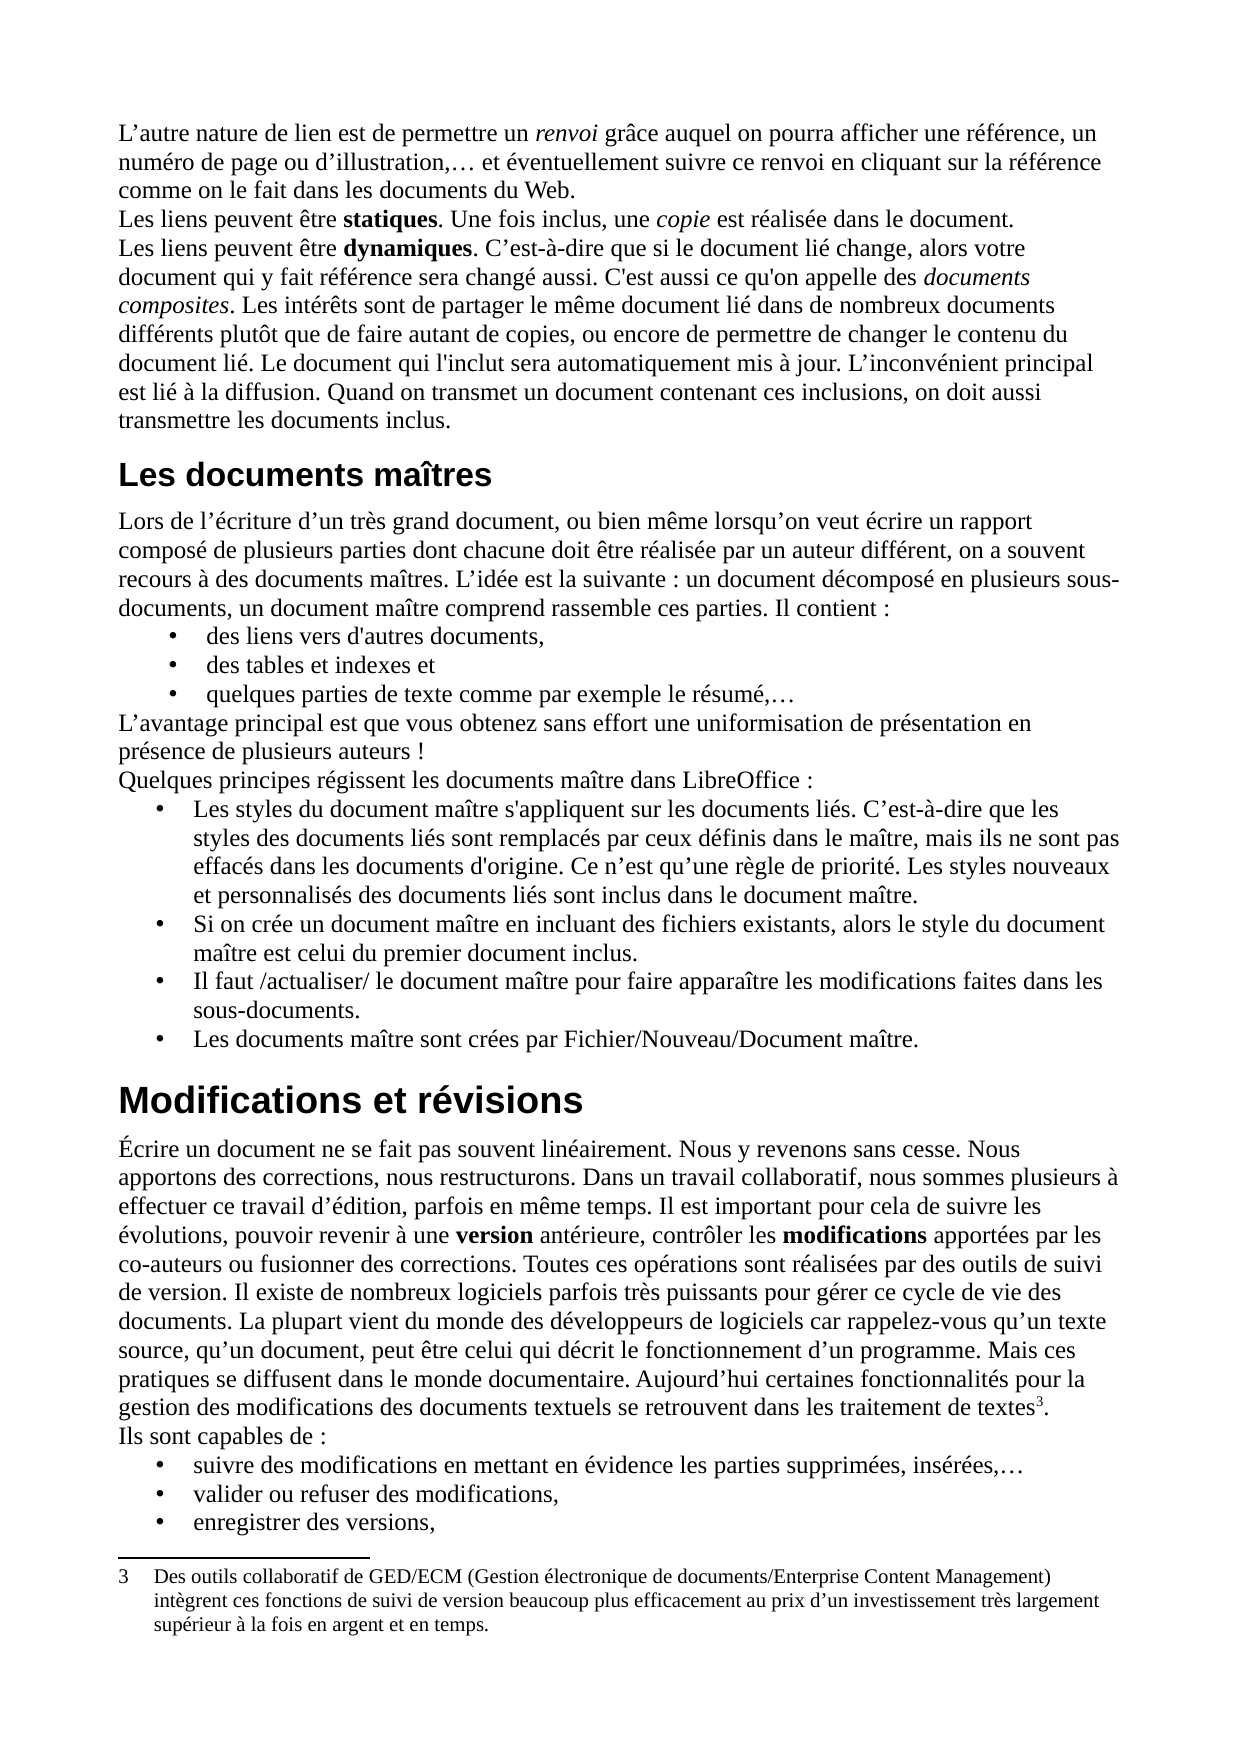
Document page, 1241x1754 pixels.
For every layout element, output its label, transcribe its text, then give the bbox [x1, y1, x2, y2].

list Si on crée un document maître en incluant des fichiers existants, alors le style du document maître est celui du premier document inclus. [156, 909, 1122, 966]
text Lors de l’écriture d’un très grand document, ou bien même lorsqu’on veut écrire un rapport composé de plusieurs parties dont chacune doit être réalisée par un auteur différent, on a souvent recours à des documents maîtres. L’idée est la suivante : un document décomposé en plusieurs sous-documents, un document maître comprend rassemble ces parties. Il contient : [118, 506, 1122, 621]
list enregistrer des versions, [156, 1507, 1122, 1536]
text Ils sont capables de : [118, 1421, 1122, 1450]
list quelques parties de texte comme par exemple le résumé,… [169, 679, 1122, 708]
text Quelques principes régissent les documents maître dans LibreOffice : [118, 765, 1122, 794]
text Écrire un document ne se fait pas souvent linéairement. Nous y revenons sans cesse. Nous apportons des corrections, nous restructurons. Dans un travail collaboratif, nous sommes plusieurs à effectuer ce travail d’édition, parfois en même temps. Il est important pour cela de suivre les évolutions, pouvoir revenir à une version antérieure, contrôler les modifications apportées par les co-auteurs ou fusionner des corrections. Toutes ces opérations sont réalisées par des outils de suivi de version. Il existe de nombreux logiciels parfois très puissants pour gérer ce cycle de vie des documents. La plupart vient du monde des développeurs de logiciels car rappelez-vous qu’un texte source, qu’un document, peut être celui qui décrit le fonctionnement d’un programme. Mais ces pratiques se diffusent dans le monde documentaire. Aujourd’hui certaines fonctionnalités pour la gestion des modifications des documents textuels se retrouvent dans les traitement de textes. [118, 1134, 1122, 1421]
subtitle Les documents maîtres [118, 455, 1122, 494]
list valider ou refuser des modifications, [156, 1479, 1122, 1507]
subtitle Modifications et révisions [118, 1078, 1122, 1121]
text L’avantage principal est que vous obtenez sans effort une uniformisation de présentation en présence de plusieurs auteurs ! [118, 708, 1122, 765]
text L’autre nature de lien est de permettre un renvoi grâce auquel on pourra afficher une référence, un numéro de page ou d’illustration,… et éventuellement suivre ce renvoi en cliquant sur la référence comme on le fait dans les documents du Web. [118, 118, 1122, 204]
text Les liens peuvent être statiques. Une fois inclus, une copie est réalisée dans le document. [118, 204, 1122, 233]
list Il faut /actualiser/ le document maître pour faire apparaître les modifications faites dans les sous-documents. [156, 966, 1122, 1024]
text Les liens peuvent être dynamiques. C’est-à-dire que si le document lié change, alors votre document qui y fait référence sera changé aussi. C'est aussi ce qu'on appelle des documents composites. Les intérêts sont de partager le même document lié dans de nombreux documents différents plutôt que de faire autant de copies, ou encore de permettre de changer le contenu du document lié. Le document qui l'inclut sera automatiquement mis à jour. L’inconvénient principal est lié à la diffusion. Quand on transmet un document contenant ces inclusions, on doit aussi transmettre les documents inclus. [118, 233, 1122, 434]
list Les styles du document maître s'appliquent sur les documents liés. C’est-à-dire que les styles des documents liés sont remplacés par ceux définis dans le maître, mais ils ne sont pas effacés dans les documents d'origine. Ce n’est qu’une règle de priorité. Les styles nouveaux et personnalisés des documents liés sont inclus dans le document maître. [156, 794, 1122, 909]
text Des outils collaboratif de GED/ECM (Gestion électronique de documents/Enterprise Content Management) intègrent ces fonctions de suivi de version beaucoup plus efficacement au prix d’un investissement très largement supérieur à la fois en argent et en temps. [118, 1564, 1122, 1636]
list Les documents maître sont crées par Fichier/Nouveau/Document maître. [156, 1024, 1122, 1053]
list des tables et indexes et [169, 650, 1122, 679]
list suivre des modifications en mettant en évidence les parties supprimées, insérées,… [156, 1450, 1122, 1479]
list des liens vers d'autres documents, [169, 621, 1122, 650]
